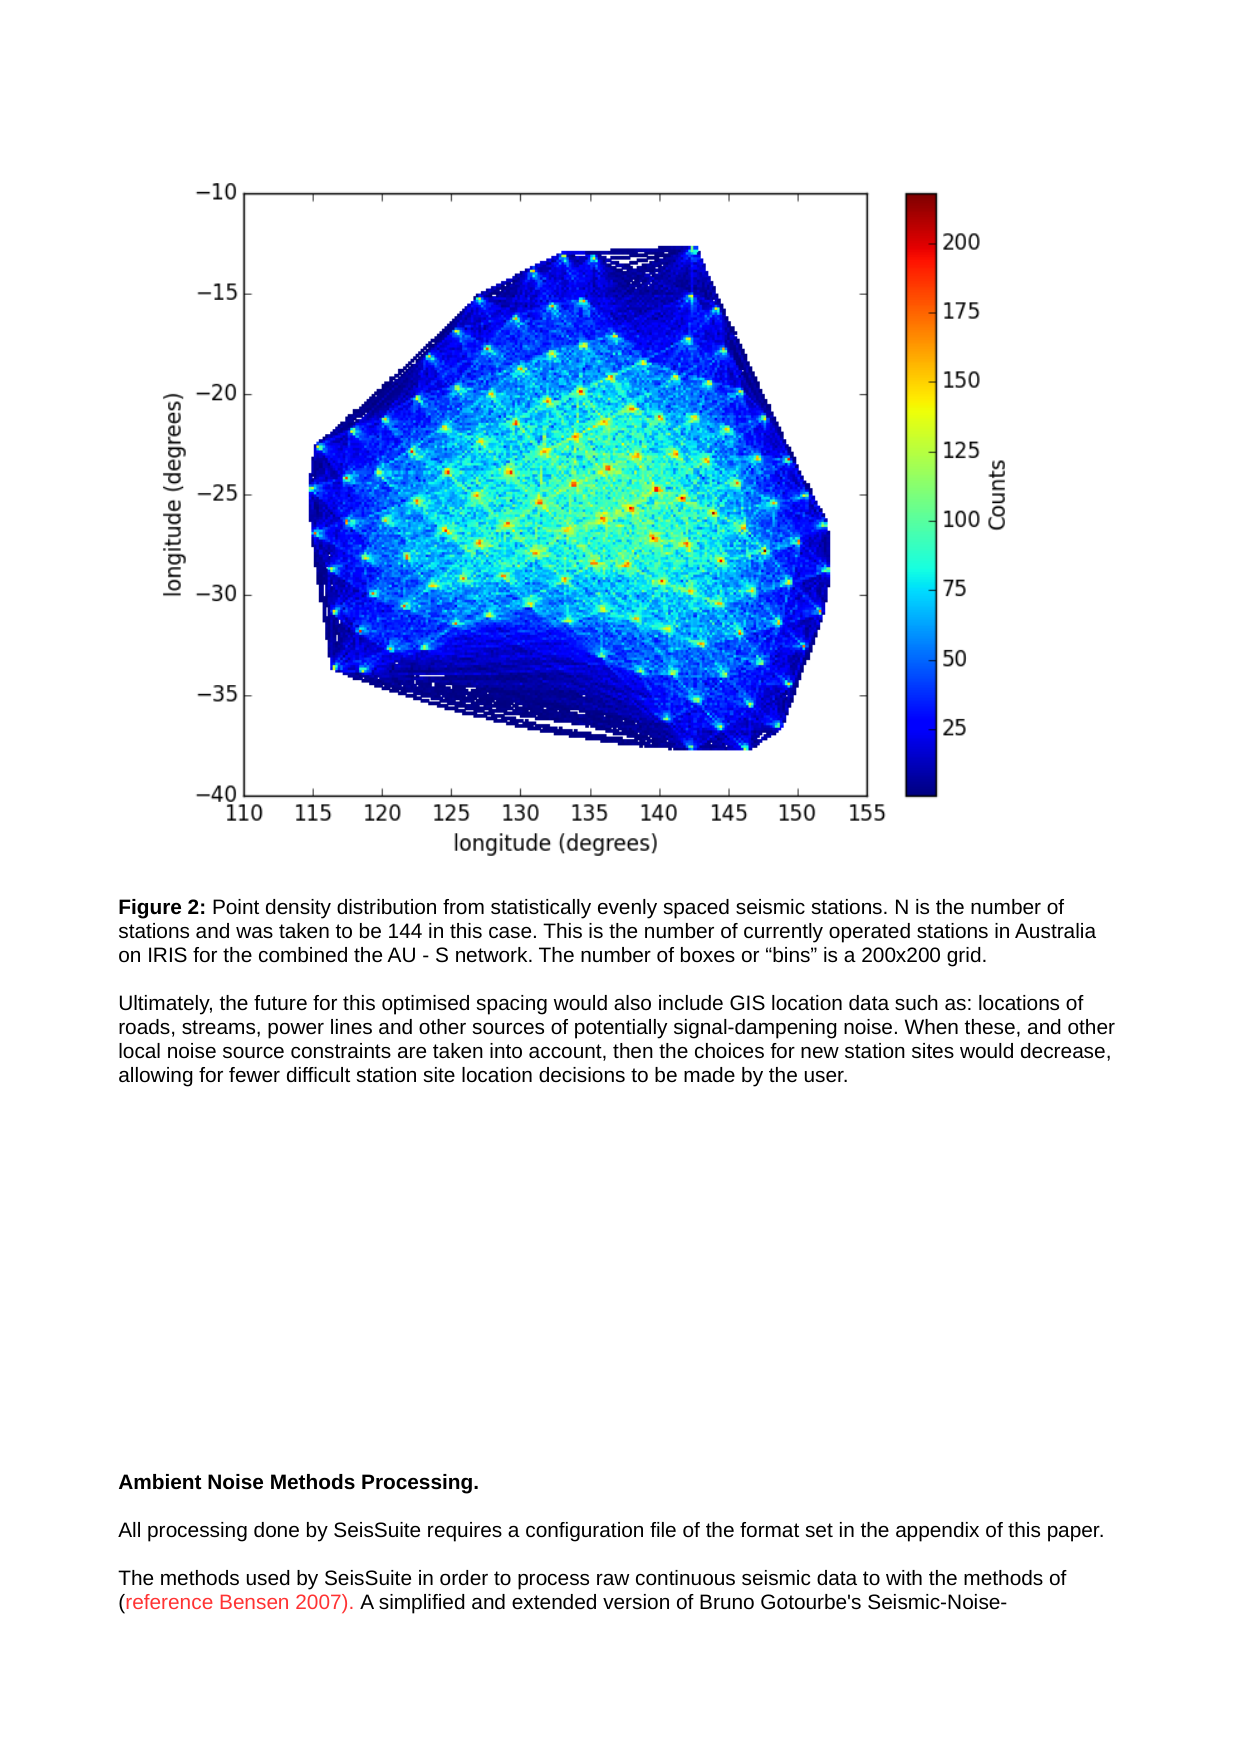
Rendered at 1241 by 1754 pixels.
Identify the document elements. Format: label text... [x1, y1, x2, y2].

text Figure 2: Point density distribution from statistically evenly spaced seismic stations. N is the number of stations and was taken to be 144 in this case. This is the number of currently operated stations in Australia on IRIS for the combined the AU - S network. The number of boxes or “bins” is a 200x200 grid. [118, 895, 1122, 967]
text The methods used by SeisSuite in order to process raw continuous seismic data to with the methods of (reference Bensen 2007). A simplified and extended version of Bruno Gotourbe's Seismic-Noise- [118, 1566, 1122, 1614]
text Ambient Noise Methods Processing. [118, 1470, 1122, 1494]
text All processing done by SeisSuite requires a configuration file of the format set in the appendix of this paper. [118, 1518, 1122, 1542]
text Ultimately, the future for this optimised spacing would also include GIS location data such as: locations of roads, streams, power lines and other sources of potentially signal-dampening noise. When these, and other local noise source constraints are taken into account, then the choices for new station sites would decrease, allowing for fewer difficult station site location decisions to be made by the user. [118, 991, 1122, 1087]
picture [118, 118, 1123, 871]
